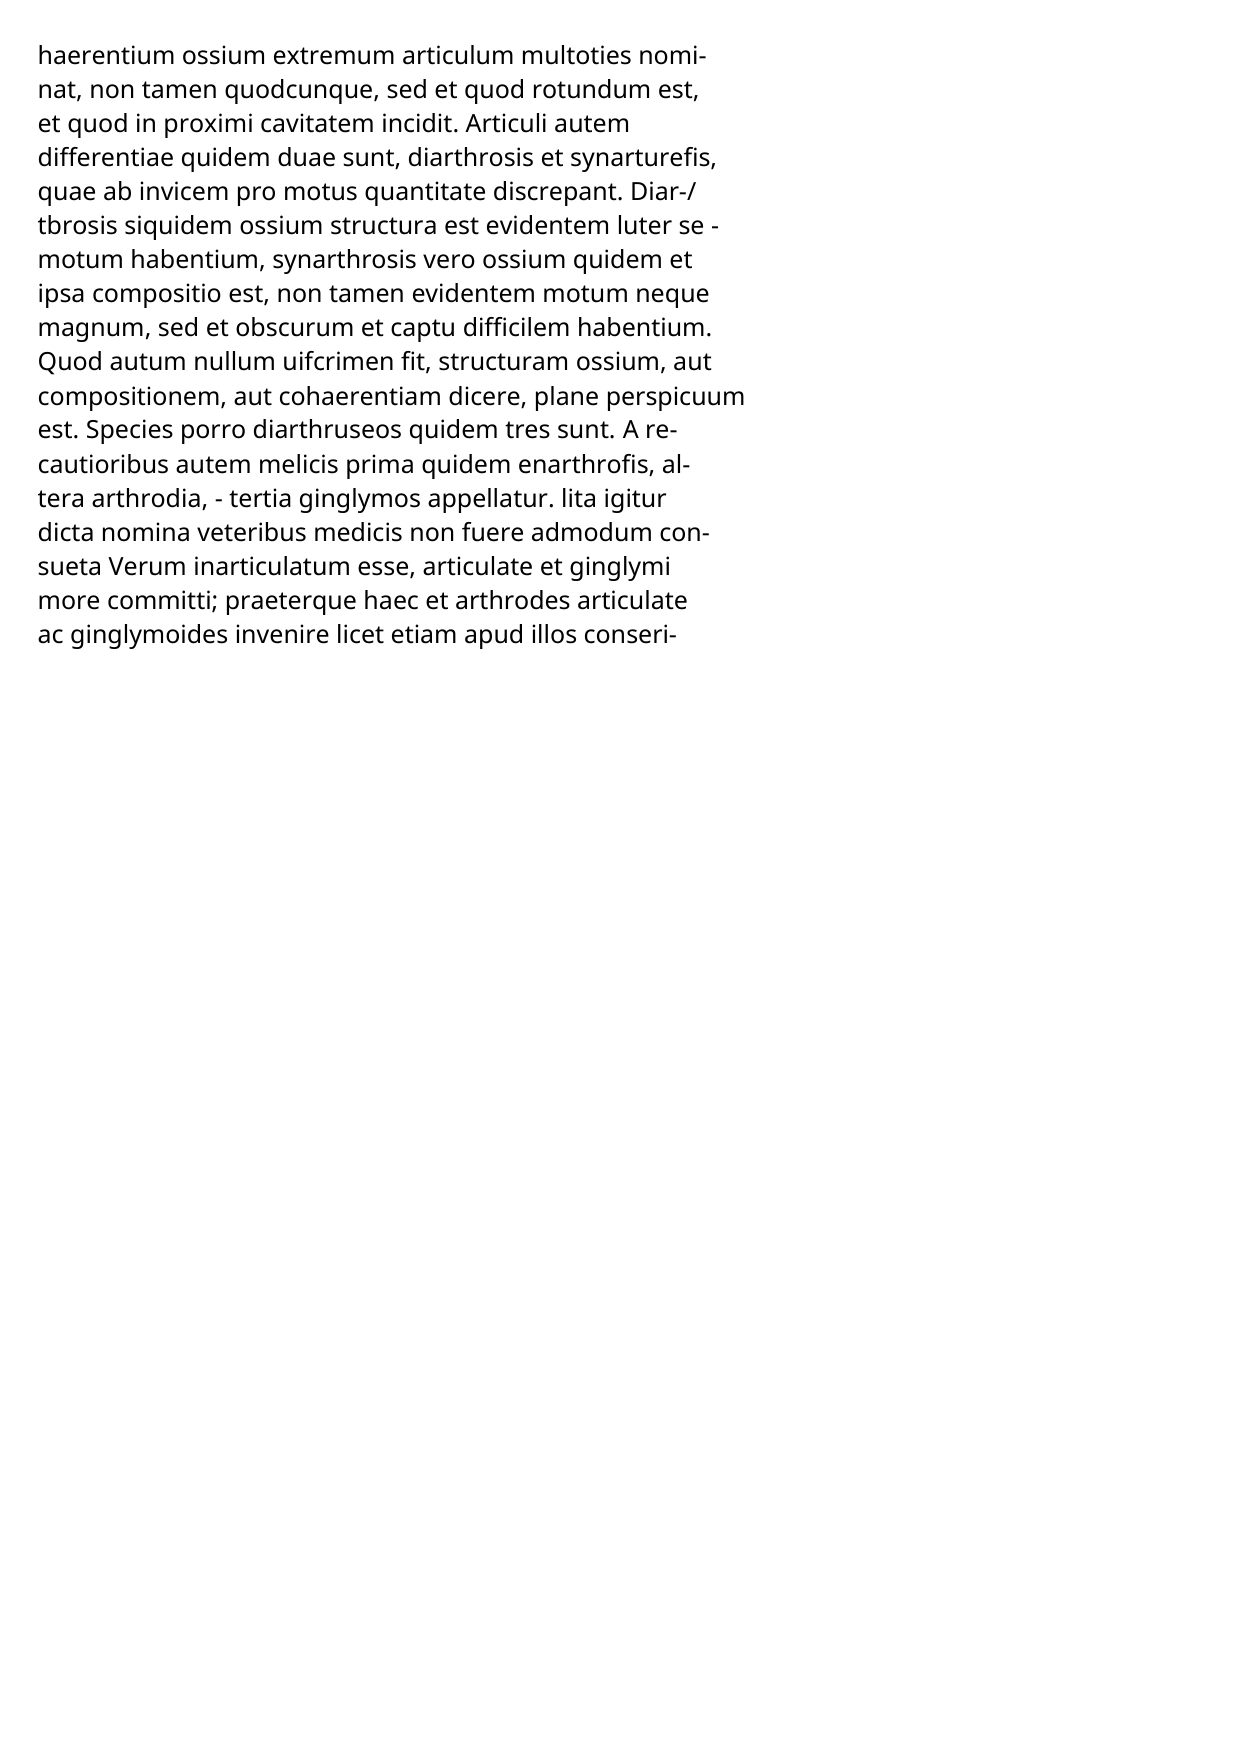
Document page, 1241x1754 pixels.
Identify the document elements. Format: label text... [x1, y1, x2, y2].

text haerentium ossium extremum articulum multoties nomi- nat, non tamen quodcunque, sed et quod rotundum est, et quod in proximi cavitatem incidit. Articuli autem differentiae quidem duae sunt, diarthrosis et synarturefis, quae ab invicem pro motus quantitate discrepant. Diar-/ tbrosis siquidem ossium structura est evidentem luter se - motum habentium, synarthrosis vero ossium quidem et ipsa compositio est, non tamen evidentem motum neque magnum, sed et obscurum et captu difficilem habentium. Quod autum nullum uifcrimen fit, structuram ossium, aut compositionem, aut cohaerentiam dicere, plane perspicuum est. Species porro diarthruseos quidem tres sunt. Α re- cautioribus autem melicis prima quidem enarthrofis, al- tera arthrodia, - tertia ginglymos appellatur. lita igitur dicta nomina veteribus medicis non fuere admodum con- sueta Verum inarticulatum esse, articulate et ginglymi more committi; praeterque haec et arthrodes articulate ac ginglymoides invenire licet etiam apud illos conseri- [37, 37, 1203, 651]
